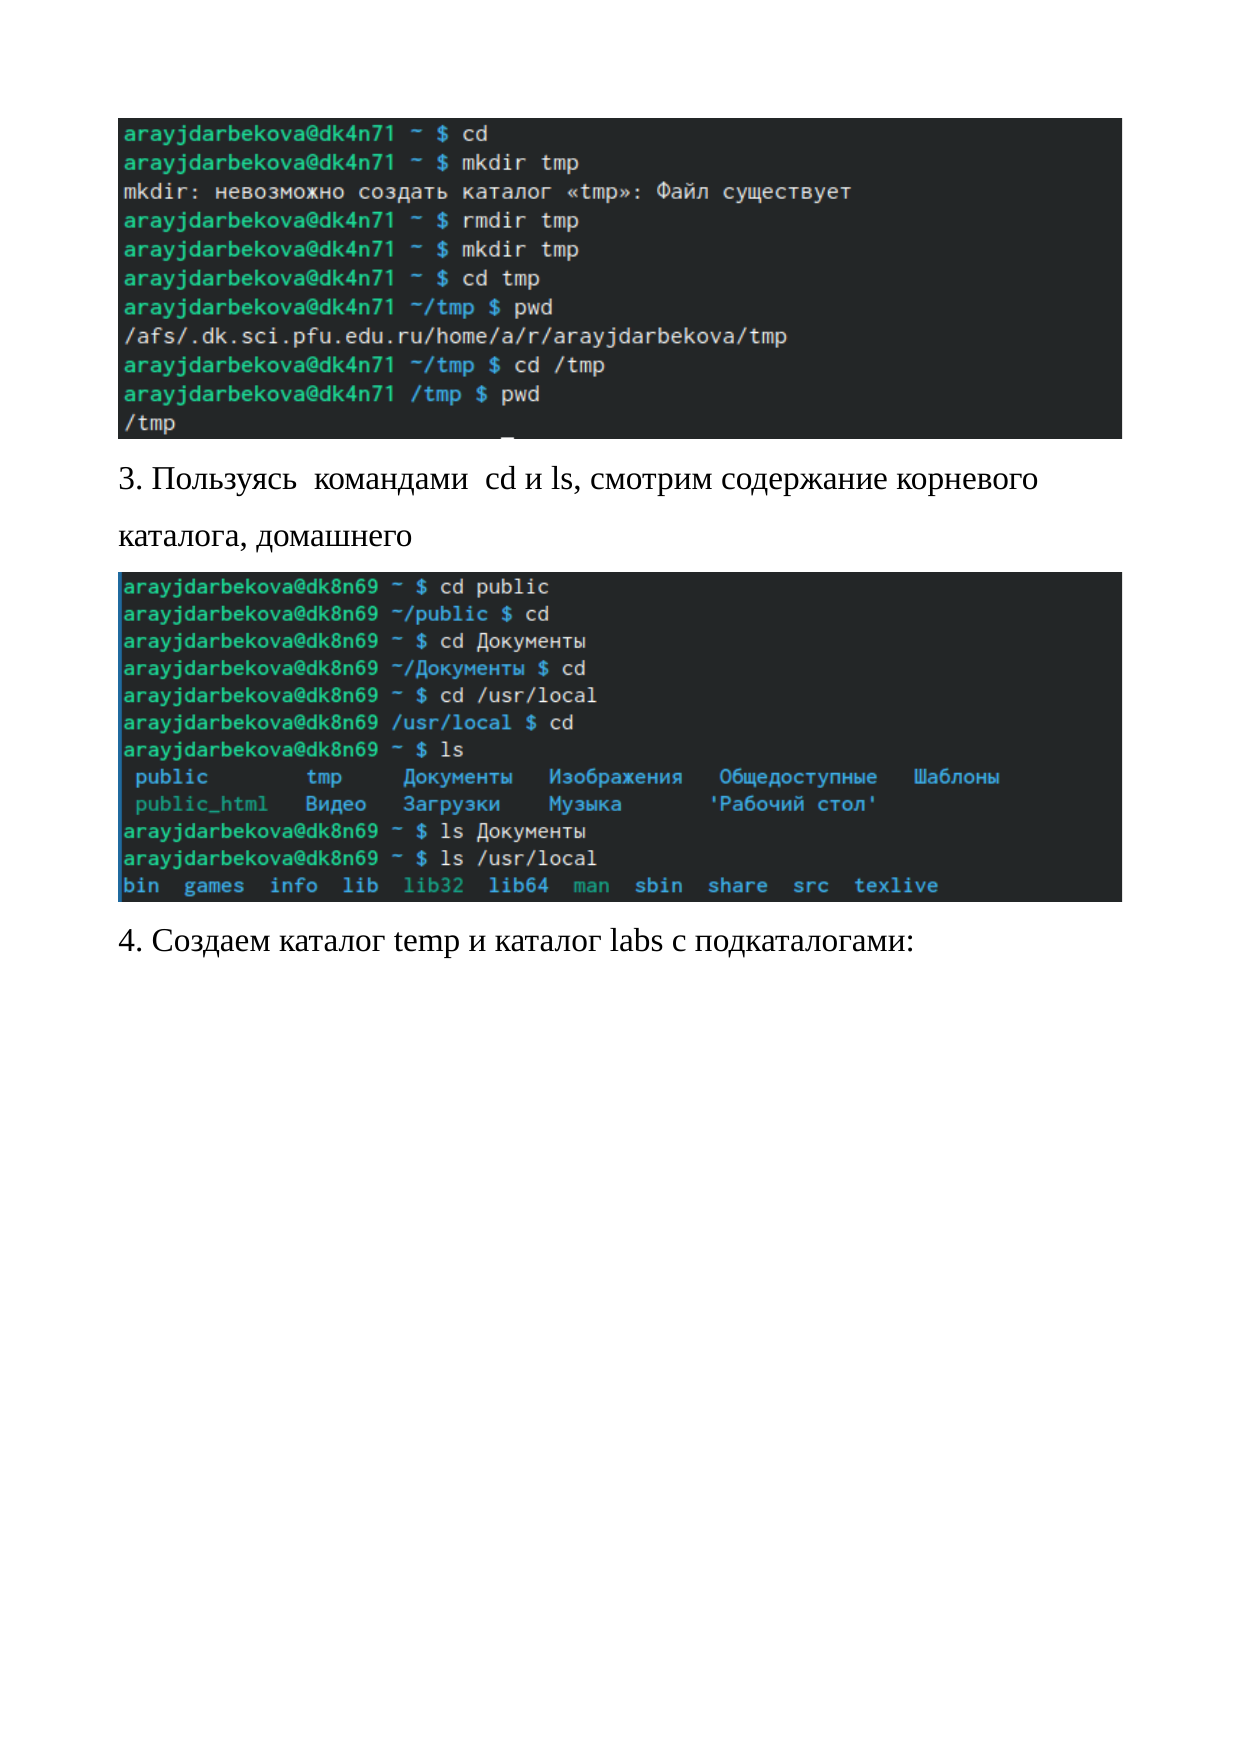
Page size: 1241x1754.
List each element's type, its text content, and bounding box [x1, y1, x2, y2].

text 3. Пользуясь командами cd и ls, смотрим содержание корневого каталога, домашнего [118, 439, 1122, 554]
picture [118, 572, 1123, 902]
text 4. Создаем каталог temp и каталог labs с подкаталогами: [118, 902, 1122, 959]
picture [118, 118, 1123, 439]
